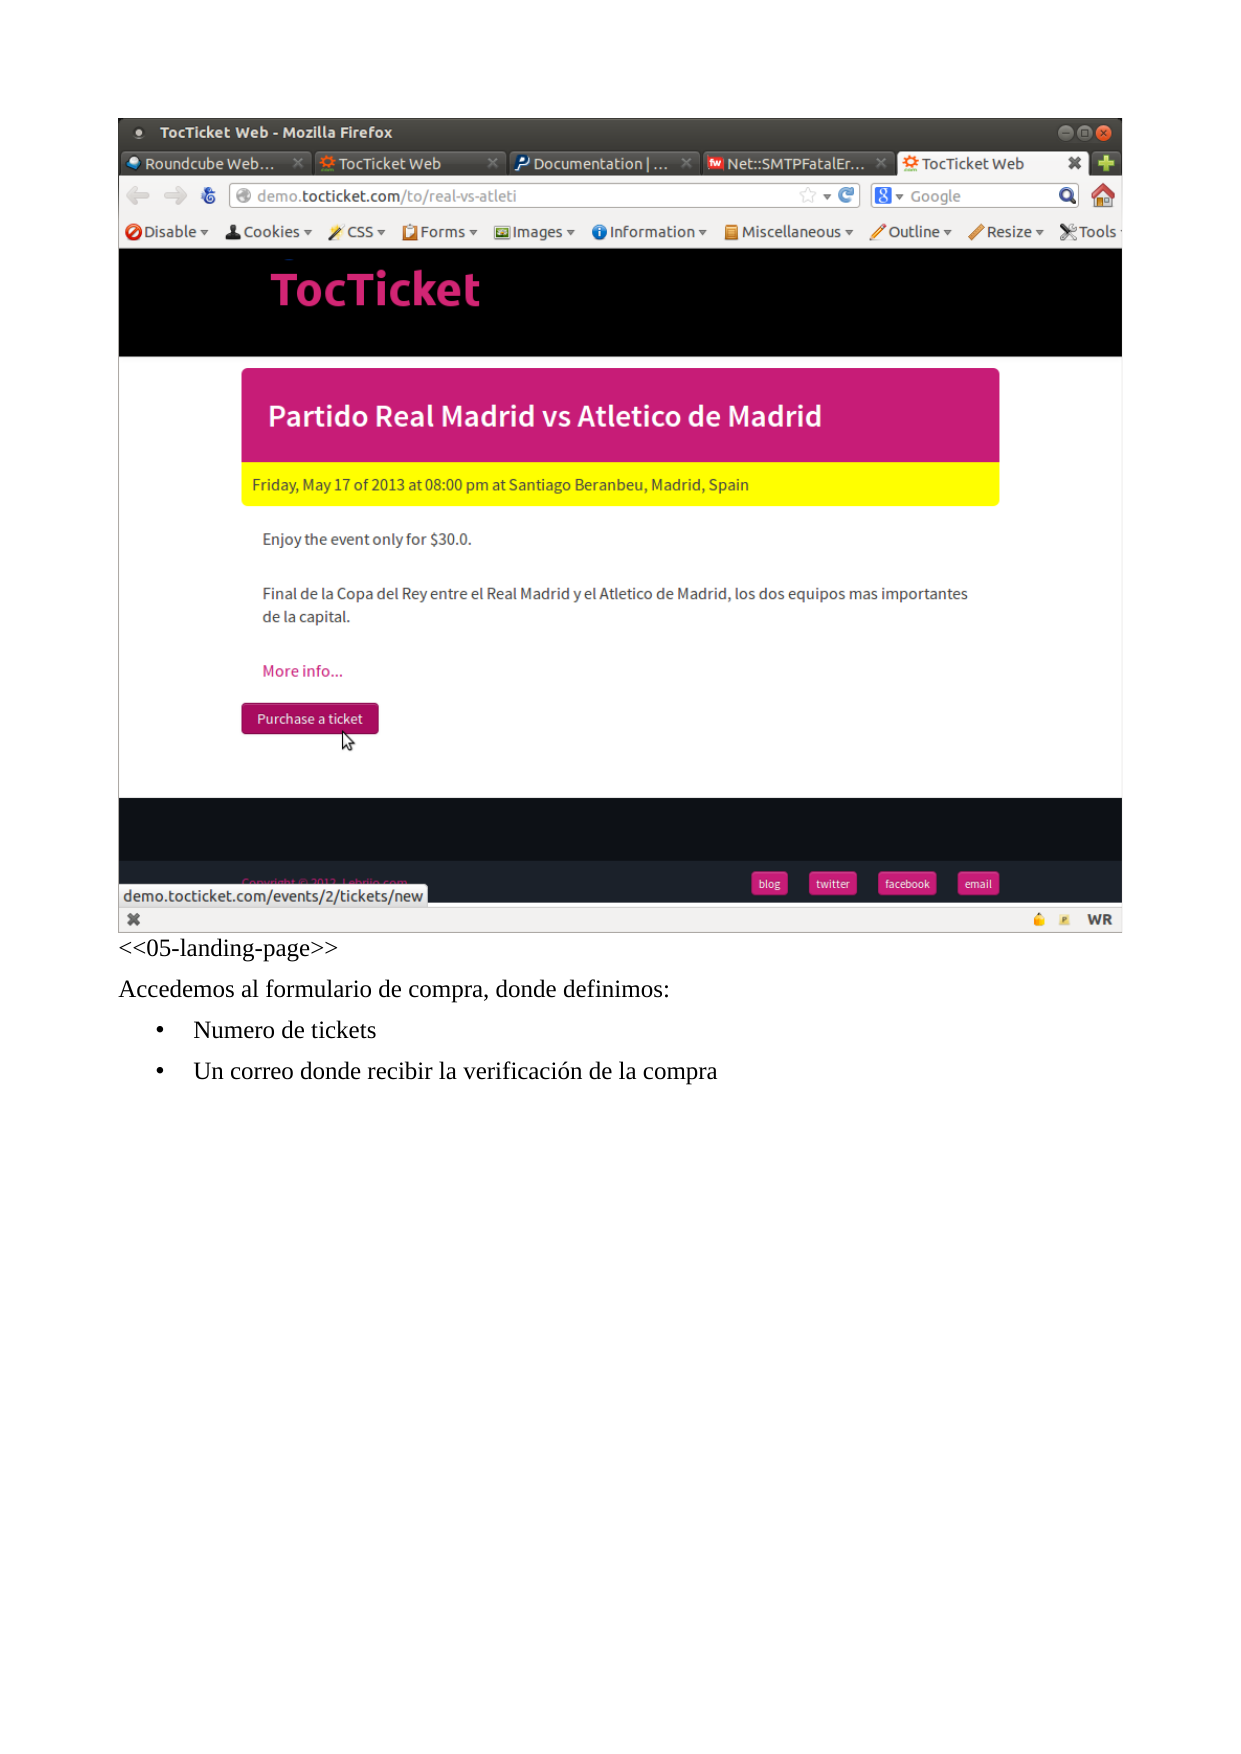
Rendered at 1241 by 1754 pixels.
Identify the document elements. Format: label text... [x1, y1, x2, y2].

list Un correo donde recibir la verificación de la compra [156, 1056, 1122, 1085]
text Accedemos al formulario de compra, donde definimos: [118, 974, 1122, 1003]
list Numero de tickets [156, 1015, 1122, 1044]
picture [118, 118, 1123, 933]
text <<05-landing-page>> [118, 933, 1122, 961]
